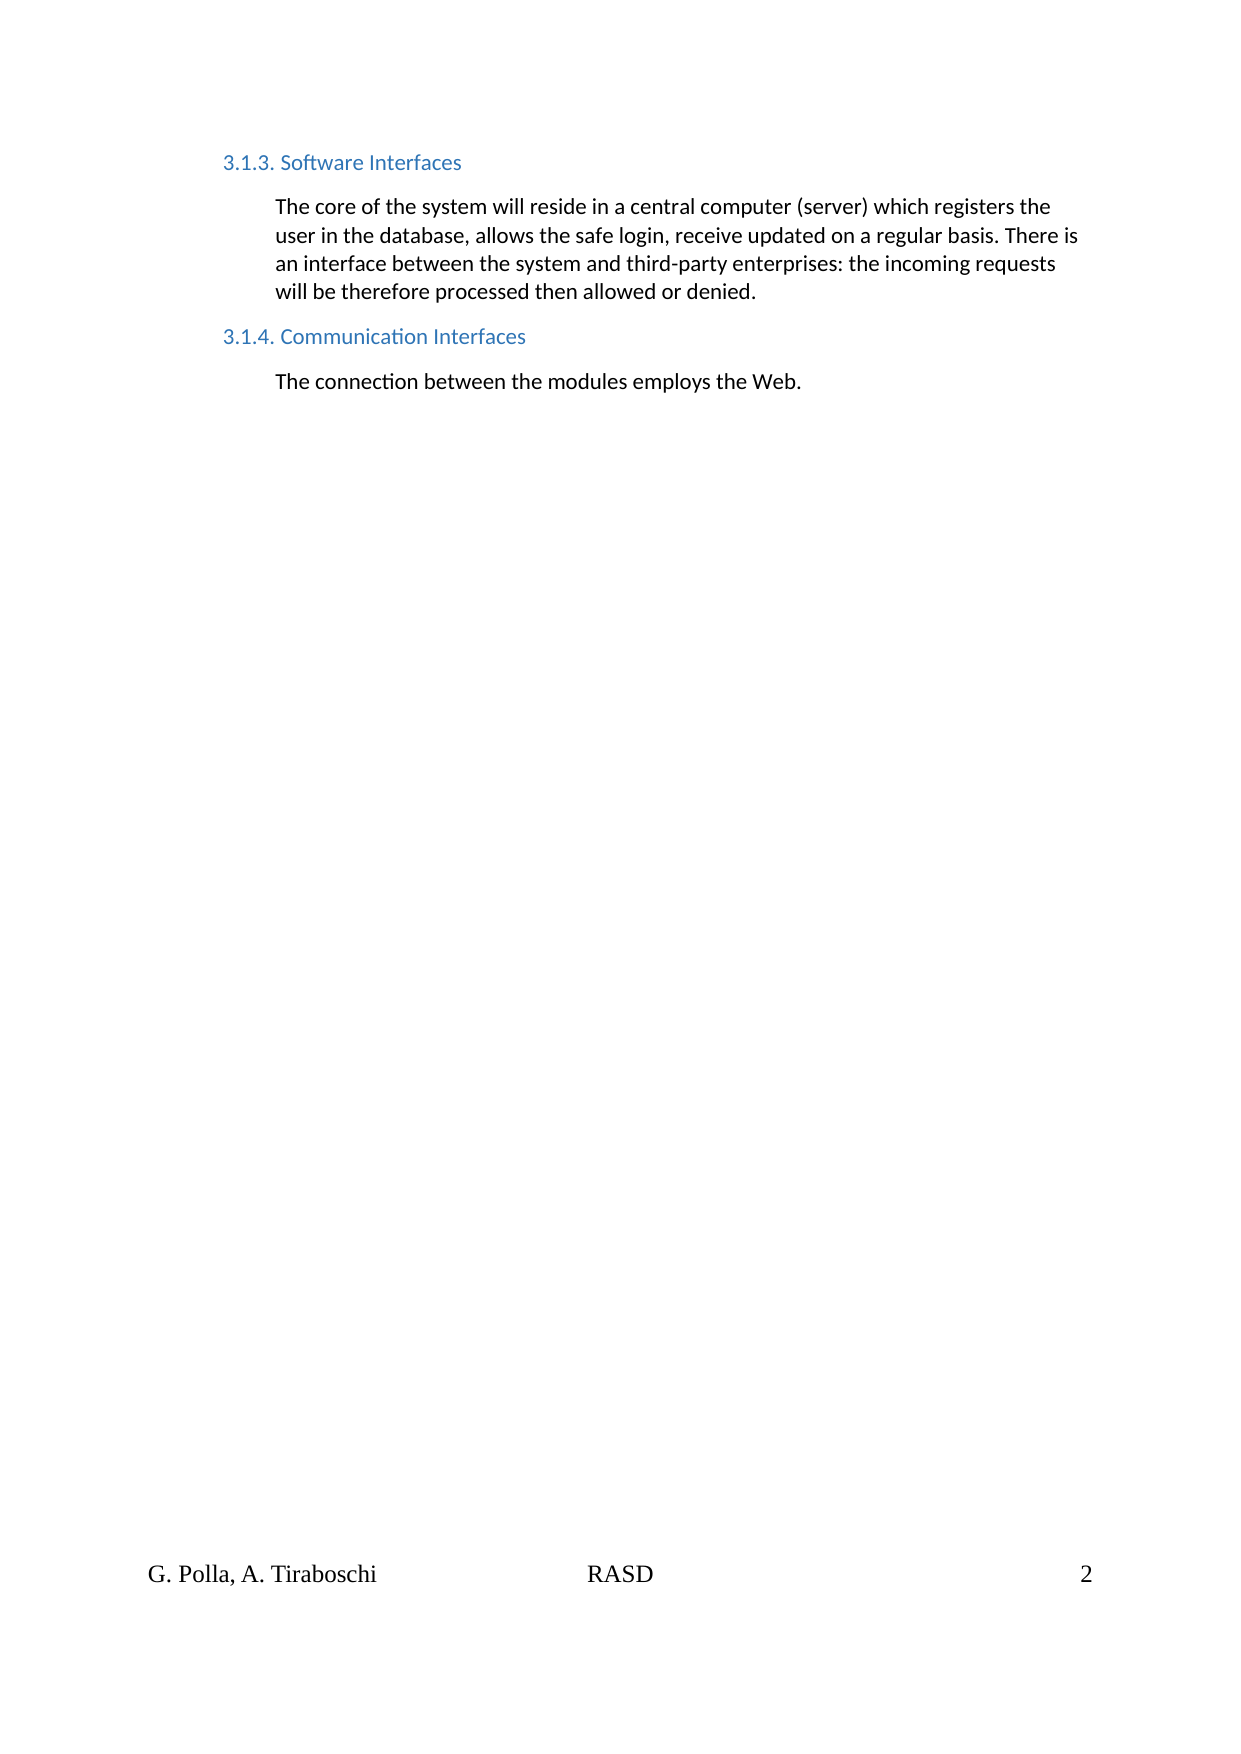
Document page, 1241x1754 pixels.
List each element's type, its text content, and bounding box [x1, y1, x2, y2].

list Communication Interfaces [223, 322, 1093, 350]
text The connection between the modules employs the Web. [275, 367, 1093, 395]
text The core of the system will reside in a central computer (server) which registers the user in the database, allows the safe login, receive updated on a regular basis. There is an interface between the system and third-party enterprises: the incoming requests will be therefore processed then allowed or denied. [275, 192, 1093, 305]
list Software Interfaces [223, 148, 1093, 176]
